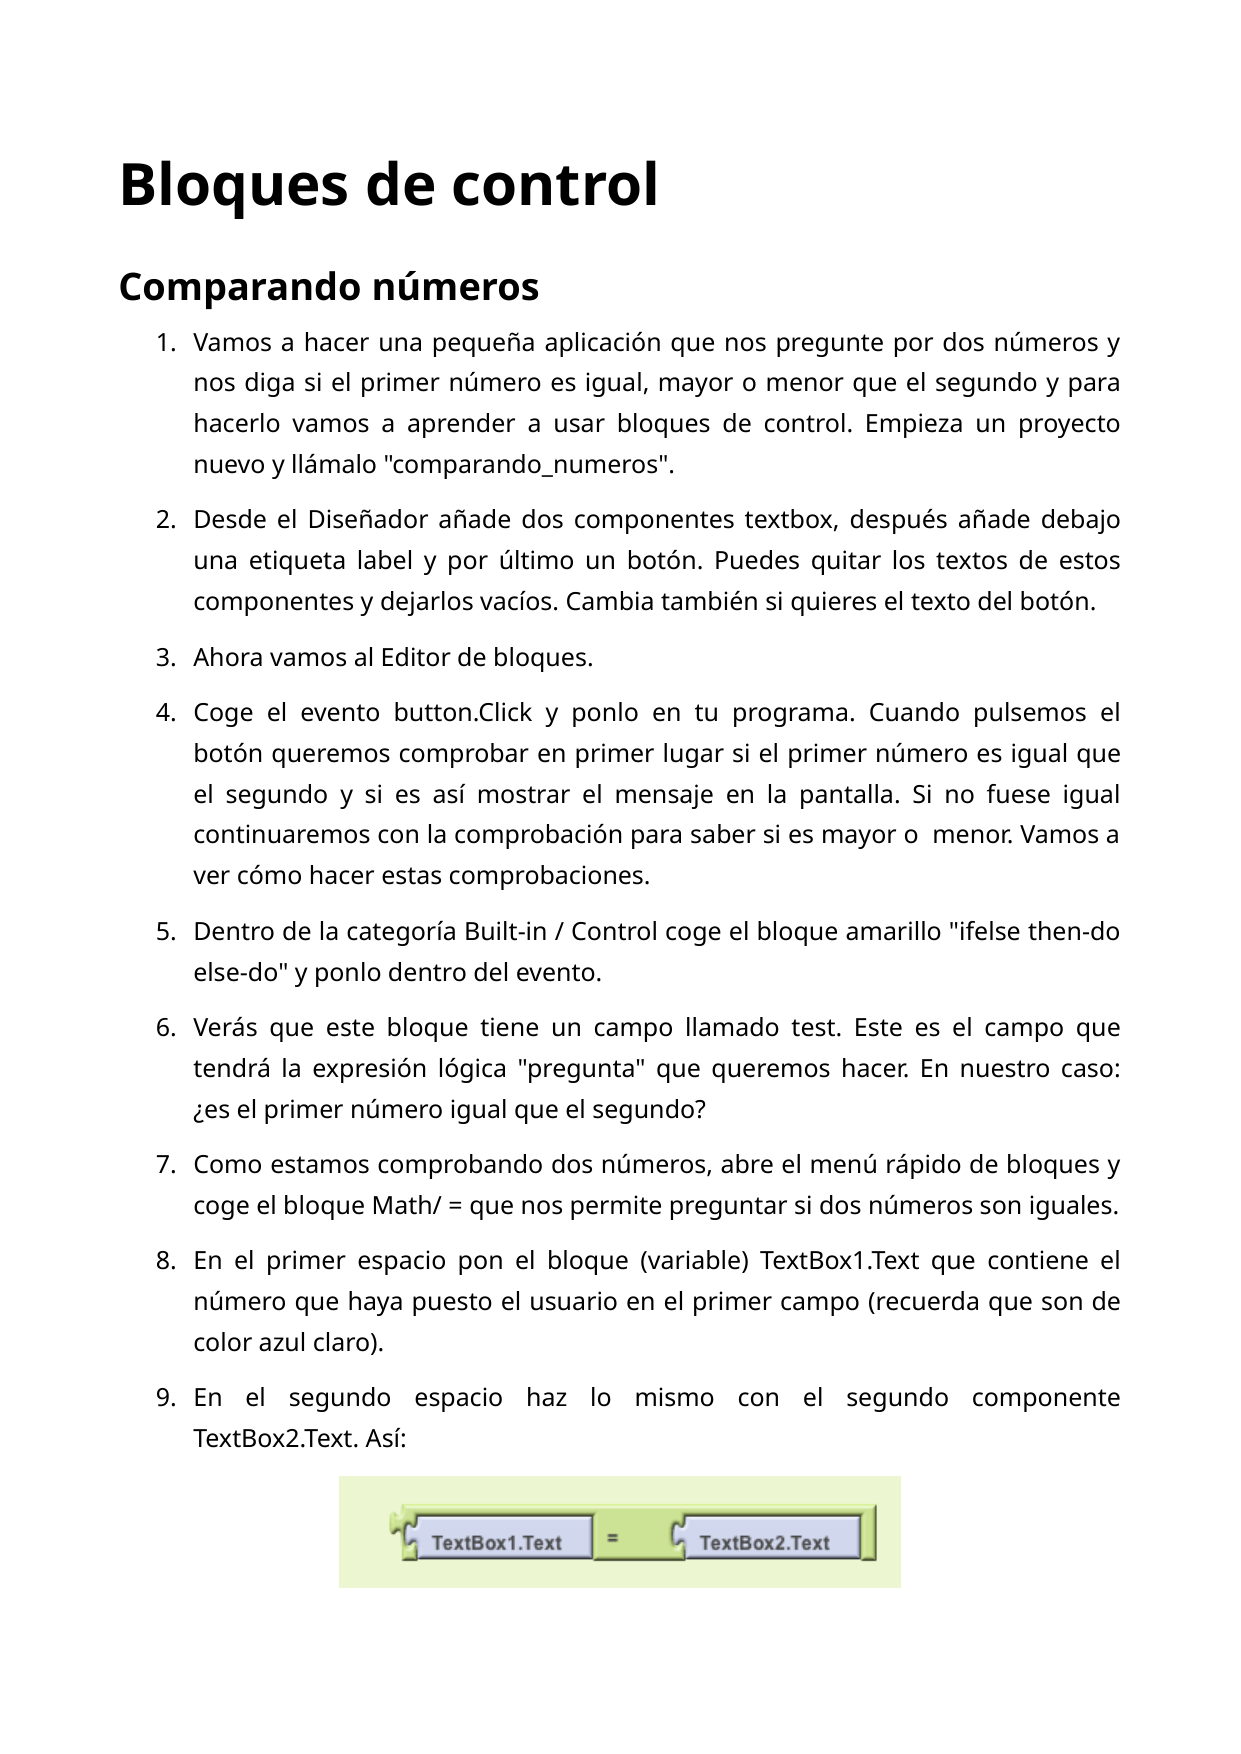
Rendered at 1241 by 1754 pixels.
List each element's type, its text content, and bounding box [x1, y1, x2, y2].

list Ahora vamos al Editor de bloques. [156, 639, 1122, 673]
title Bloques de control [118, 143, 1122, 223]
list En el segundo espacio haz lo mismo con el segundo componente TextBox2.Text. Así: [156, 1380, 1122, 1455]
list Dentro de la categoría Built-in / Control coge el bloque amarillo "ifelse then-do else-do" y ponlo dentro del evento. [156, 913, 1122, 988]
list Verás que este bloque tiene un campo llamado test. Este es el campo que tendrá la expresión lógica "pregunta" que queremos hacer. En nuestro caso: ¿es el primer número igual que el segundo? [156, 1010, 1122, 1125]
picture [338, 1476, 902, 1588]
list Vamos a hacer una pequeña aplicación que nos pregunte por dos números y nos diga si el primer número es igual, mayor o menor que el segundo y para hacerlo vamos a aprender a usar bloques de control. Empieza un proyecto nuevo y llámalo "comparando_numeros". [156, 324, 1122, 481]
list Desde el Diseñador añade dos componentes textbox, después añade debajo una etiqueta label y por último un botón. Puedes quitar los textos de estos componentes y dejarlos vacíos. Cambia también si quieres el texto del botón. [156, 502, 1122, 618]
list Como estamos comprobando dos números, abre el menú rápido de bloques y coge el bloque Math/ = que nos permite preguntar si dos números son iguales. [156, 1147, 1122, 1222]
list Coge el evento button.Click y ponlo en tu programa. Cuando pulsemos el botón queremos comprobar en primer lugar si el primer número es igual que el segundo y si es así mostrar el mensaje en la pantalla. Si no fuese igual continuaremos con la comprobación para saber si es mayor o menor. Vamos a ver cómo hacer estas comprobaciones. [156, 695, 1122, 892]
subtitle Comparando números [118, 260, 1122, 312]
list En el primer espacio pon el bloque (variable) TextBox1.Text que contiene el número que haya puesto el usuario en el primer campo (recuerda que son de color azul claro). [156, 1243, 1122, 1359]
